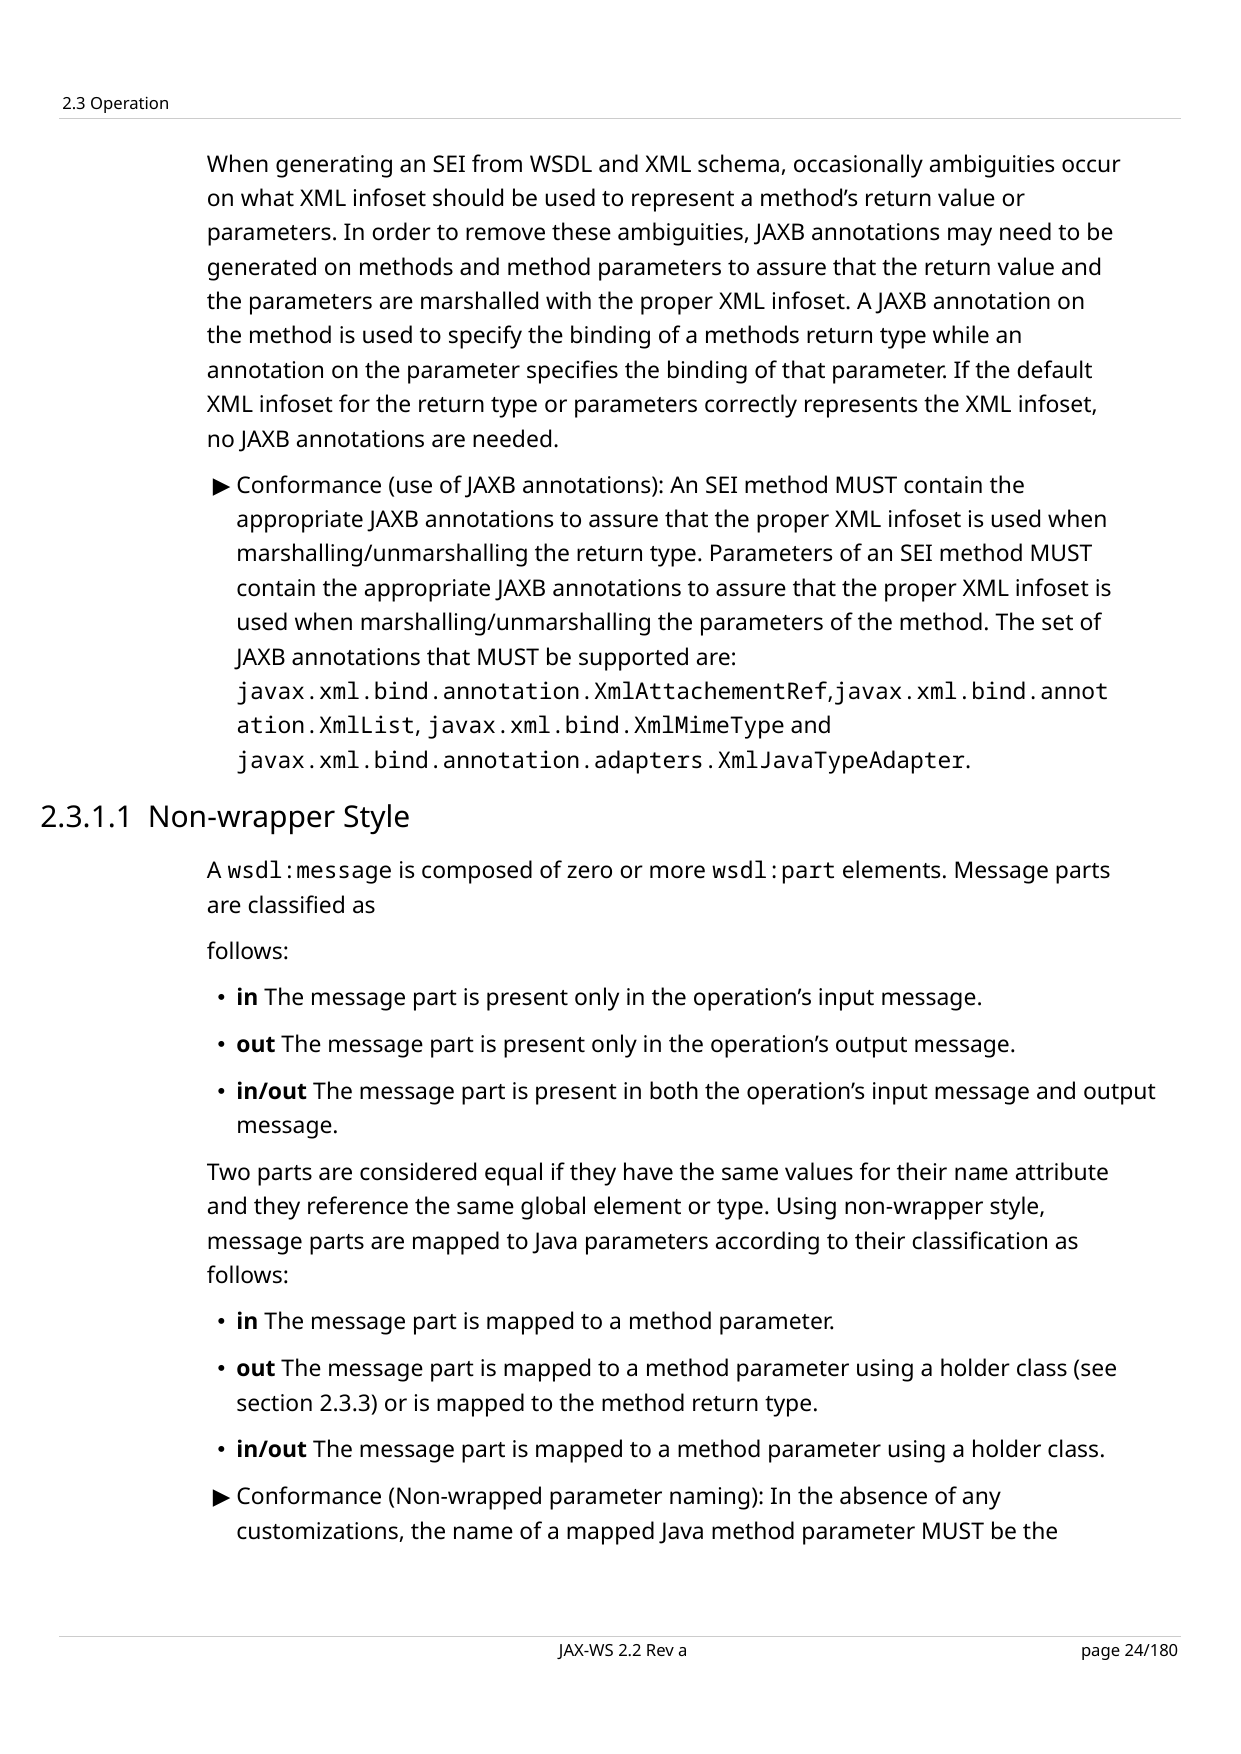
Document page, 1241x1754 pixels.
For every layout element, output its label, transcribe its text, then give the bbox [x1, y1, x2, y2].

list Conformance (Non-wrapped parameter naming): In the absence of any customizations, the name of a mapped Java method parameter MUST be the value of the name attribute of the wsdl:part element mapped according to the rules described in sections 2.8 and 2.8.1. [221, 1480, 1122, 1546]
text follows: [207, 935, 1122, 966]
text A wsdl:message is composed of zero or more wsdl:part elements. Message parts are classified as [207, 854, 1122, 920]
list in/out The message part is mapped to a method parameter using a holder class. [221, 1433, 1181, 1464]
list in/out The message part is present in both the operation’s input message and output message. [221, 1075, 1181, 1140]
text When generating an SEI from WSDL and XML schema, occasionally ambiguities occur on what XML infoset should be used to represent a method’s return value or parameters. In order to remove these ambiguities, JAXB annotations may need to be generated on methods and method parameters to assure that the return value and the parameters are marshalled with the proper XML infoset. A JAXB annotation on the method is used to specify the binding of a methods return type while an annotation on the parameter specifies the binding of that parameter. If the default XML infoset for the return type or parameters correctly represents the XML infoset, no JAXB annotations are needed. [207, 147, 1122, 454]
list in The message part is present only in the operation’s input message. [221, 981, 1181, 1012]
list in The message part is mapped to a method parameter. [221, 1305, 1181, 1336]
subtitle Non-wrapper Style [133, 796, 1181, 837]
list out The message part is mapped to a method parameter using a holder class (see section 2.3.3) or is mapped to the method return type. [221, 1352, 1181, 1418]
list Conformance (use of JAXB annotations): An SEI method MUST contain the appropriate JAXB annotations to assure that the proper XML infoset is used when marshalling/unmarshalling the return type. Parameters of an SEI method MUST contain the appropriate JAXB annotations to assure that the proper XML infoset is used when marshalling/unmarshalling the parameters of the method. The set of JAXB annotations that MUST be supported are: javax.xml.bind.annotation.XmlAttachementRef,javax.xml.bind.annotation.XmlList, javax.xml.bind.XmlMimeType and javax.xml.bind.annotation.adapters.XmlJavaTypeAdapter. [221, 469, 1122, 775]
list out The message part is present only in the operation’s output message. [221, 1028, 1181, 1059]
text Two parts are considered equal if they have the same values for their name attribute and they reference the same global element or type. Using non-wrapper style, message parts are mapped to Java parameters according to their classification as follows: [207, 1156, 1122, 1290]
